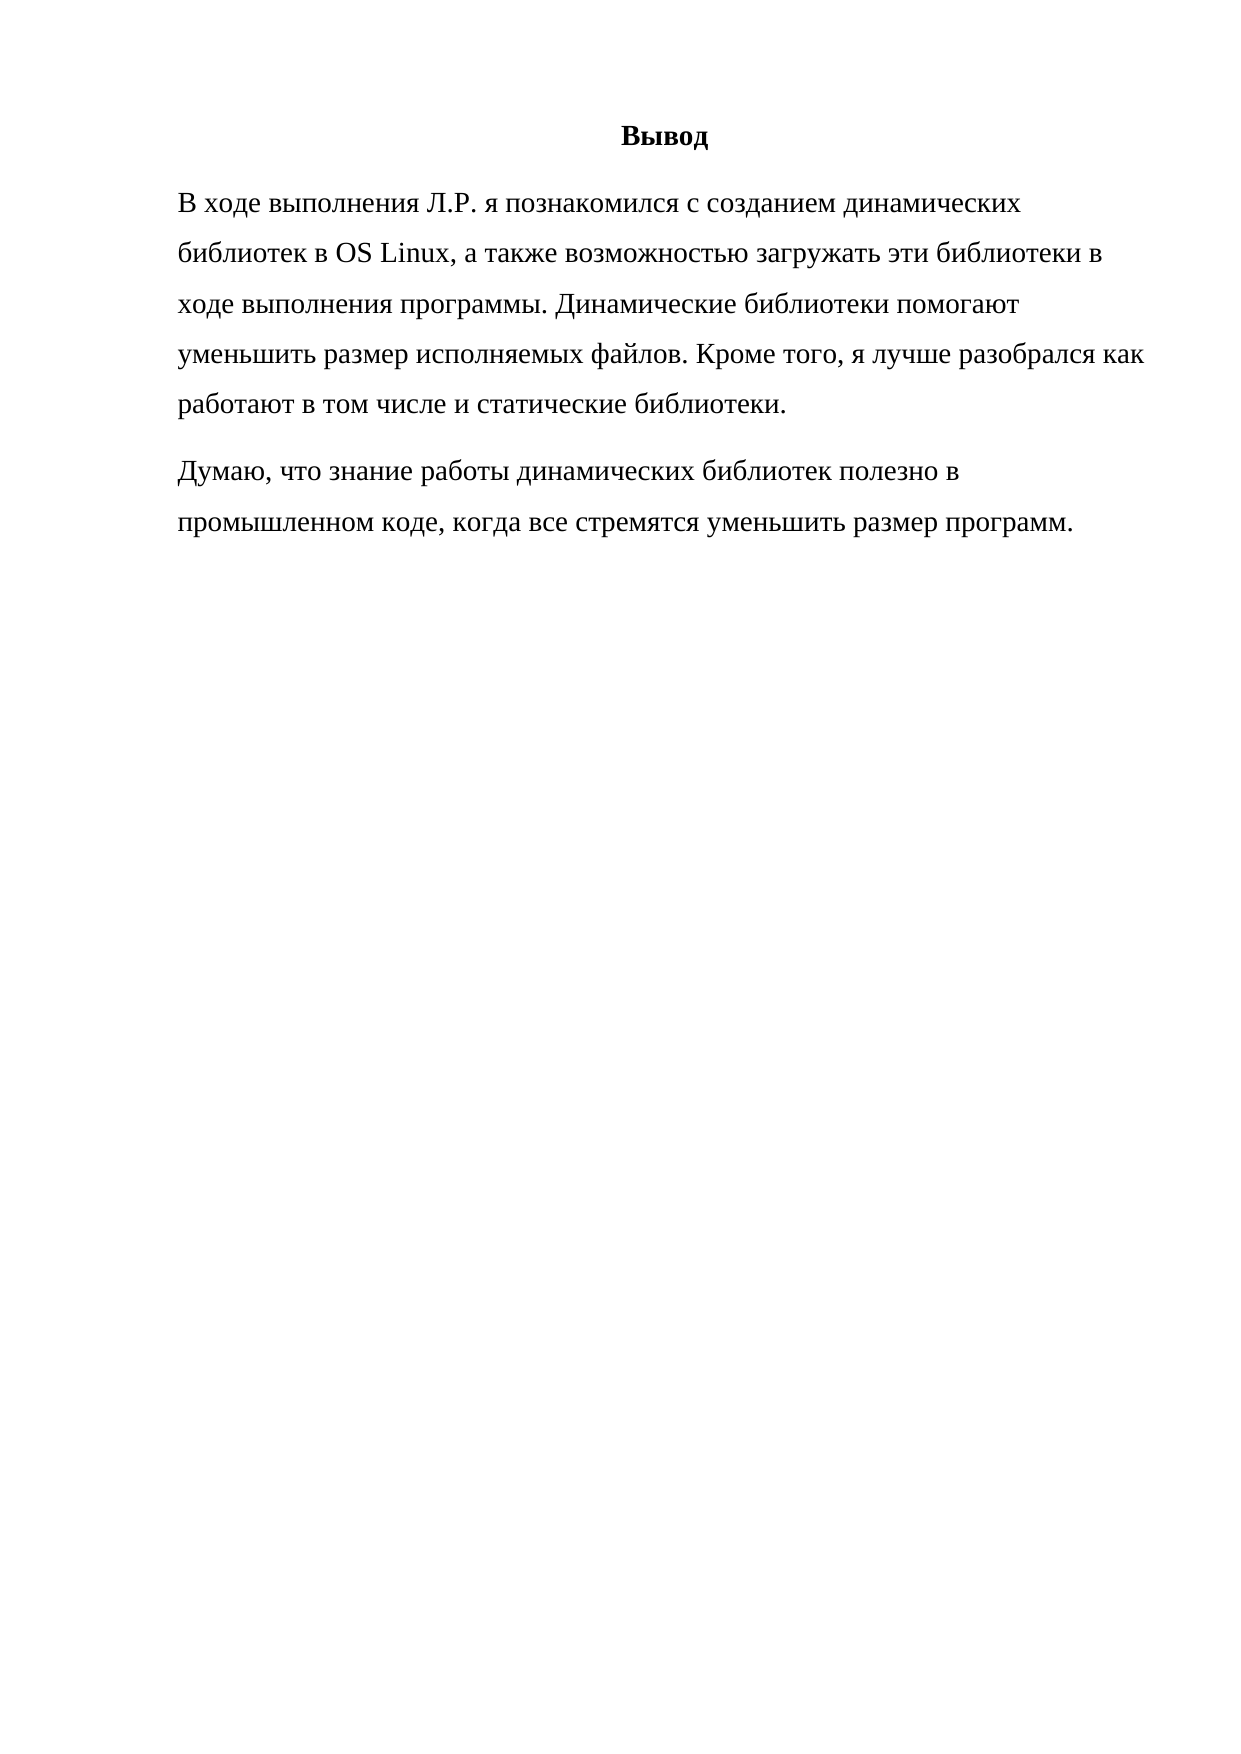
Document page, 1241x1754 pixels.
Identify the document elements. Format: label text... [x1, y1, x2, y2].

text Думаю, что знание работы динамических библиотек полезно в промышленном коде, когда все стремятся уменьшить размер программ. [177, 453, 1152, 537]
text В ходе выполнения Л.Р. я познакомился с созданием динамических библиотек в OS Linux, а также возможностью загружать эти библиотеки в ходе выполнения программы. Динамические библиотеки помогают уменьшить размер исполняемых файлов. Кроме того, я лучше разобрался как работают в том числе и статические библиотеки. [177, 185, 1152, 420]
text Вывод [177, 118, 1152, 152]
